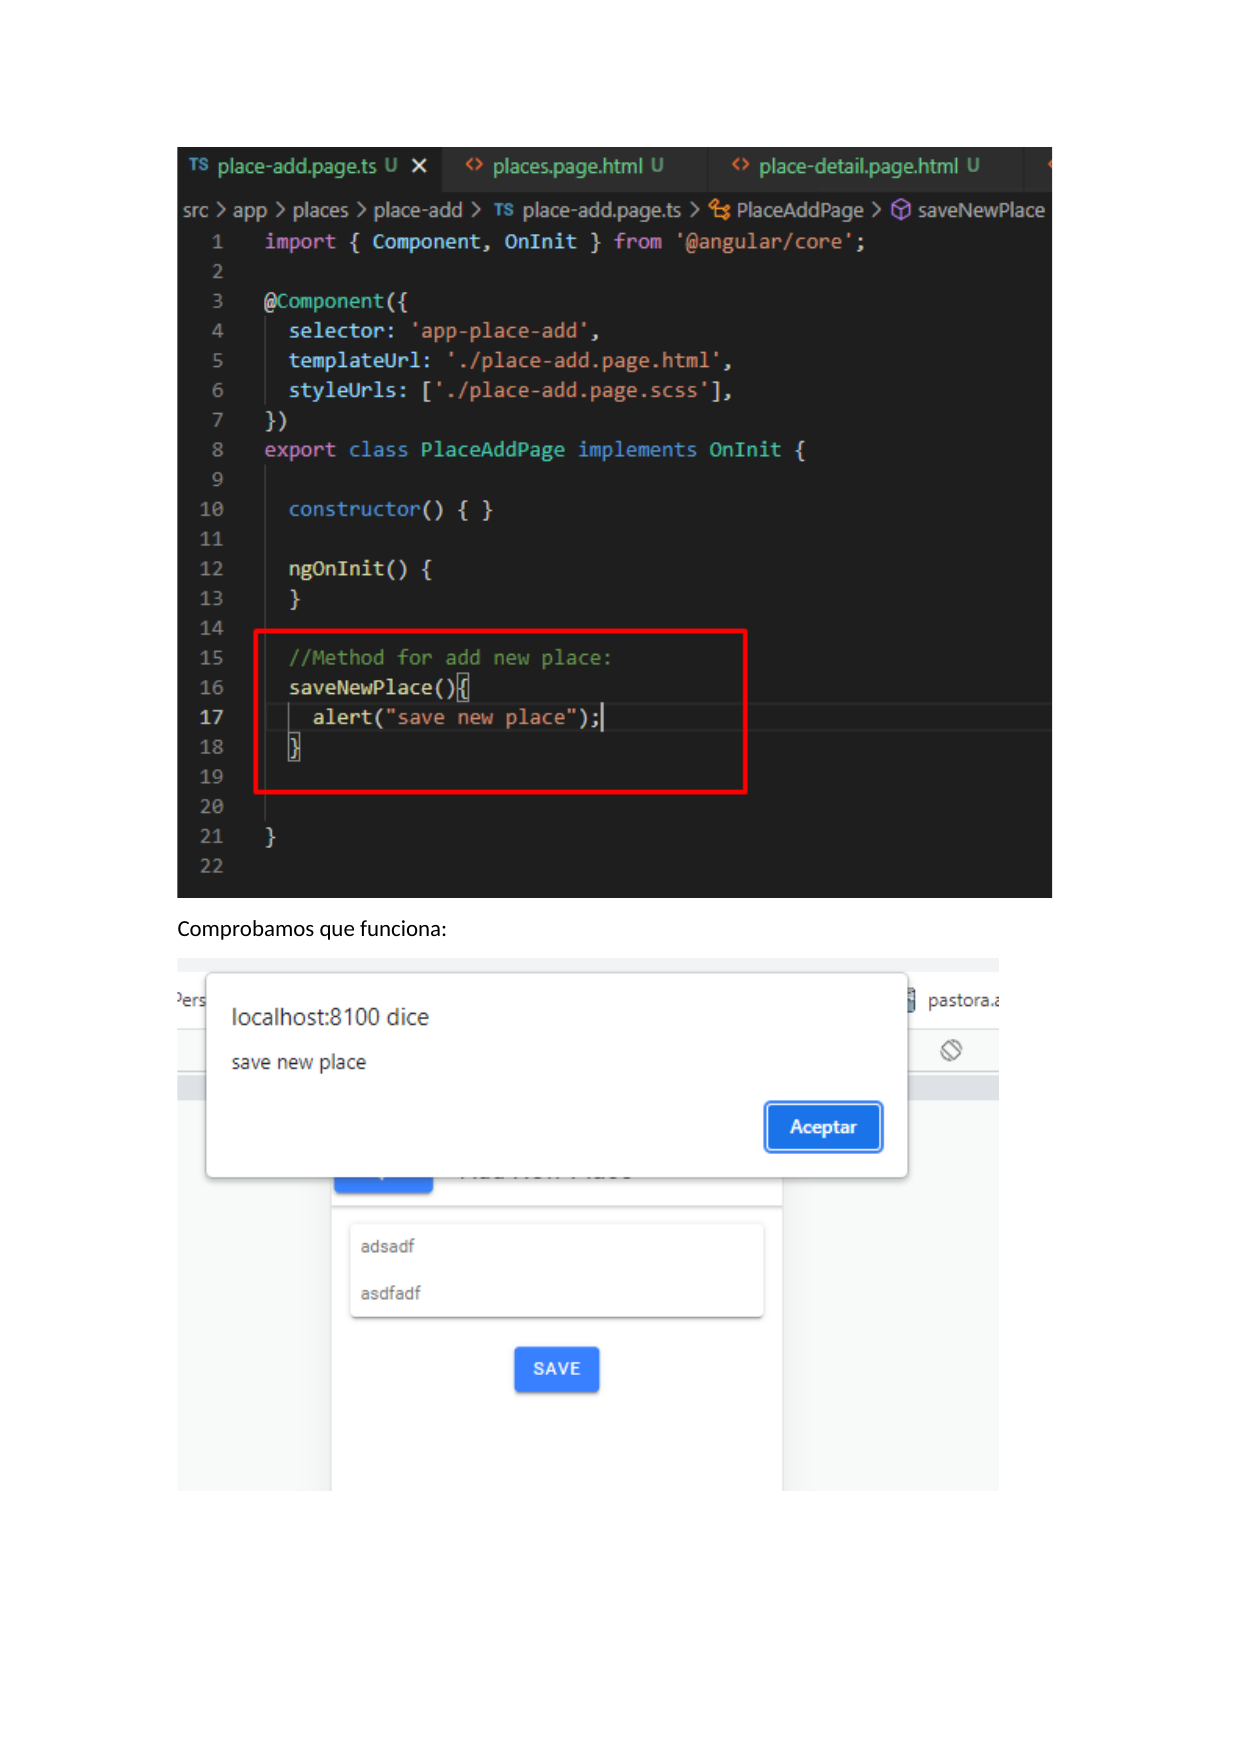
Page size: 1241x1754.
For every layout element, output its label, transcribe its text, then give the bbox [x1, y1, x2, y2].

text Comprobamos que funciona: [177, 914, 1063, 942]
